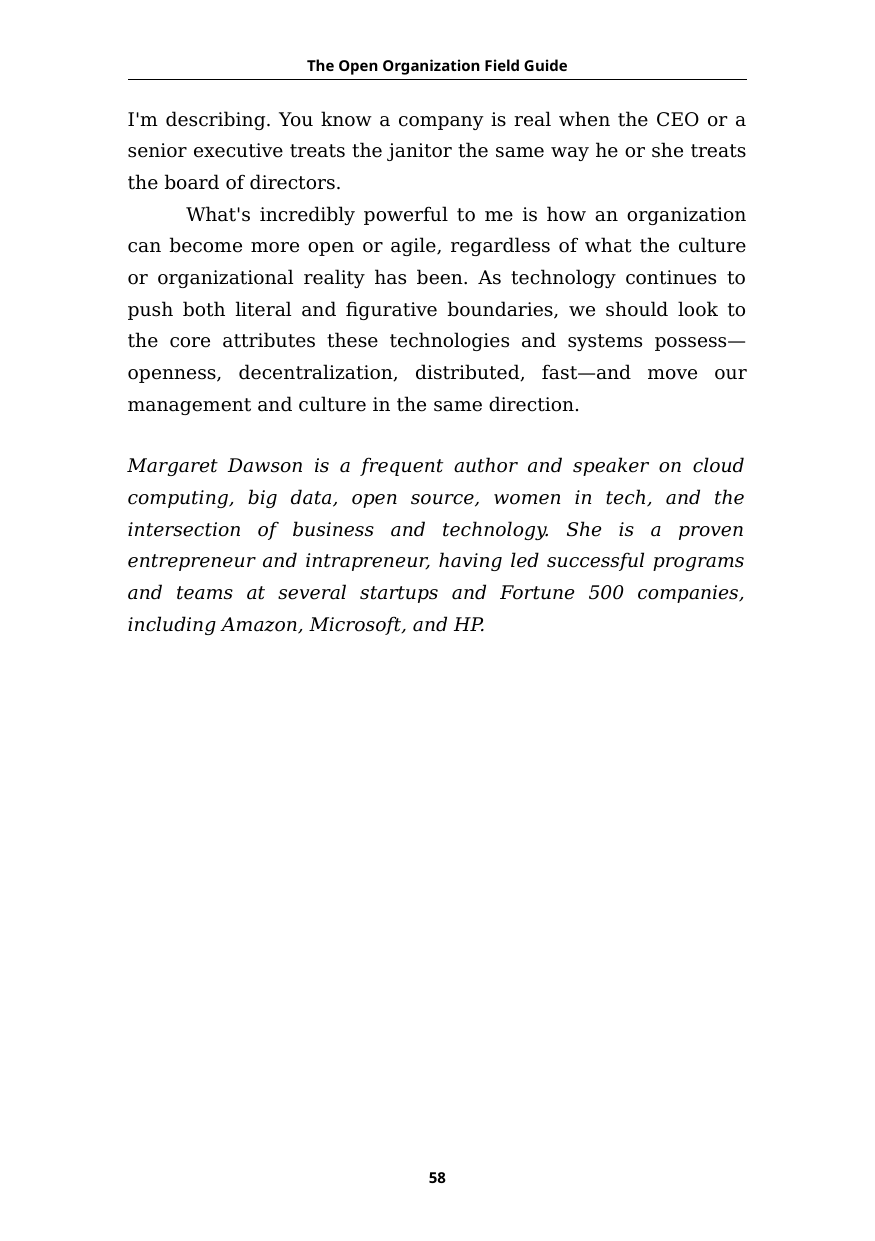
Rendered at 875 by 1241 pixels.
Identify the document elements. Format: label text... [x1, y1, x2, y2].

text I'm describing. You know a company is real when the CEO or a senior executive treats the janitor the same way he or she treats the board of directors. [127, 108, 747, 194]
text What's incredibly powerful to me is how an organization can become more open or agile, regardless of what the culture or organizational reality has been. As technology continues to push both literal and figurative boundaries, we should look to the core attributes these technologies and systems possess—openness, decentralization, distributed, fast—and move our management and culture in the same direction. [127, 203, 747, 415]
text Margaret Dawson is a frequent author and speaker on cloud computing, big data, open source, women in tech, and the intersection of business and technology. She is a proven entrepreneur and intrapreneur, having led successful programs and teams at several startups and Fortune 500 companies, including Amazon, Microsoft, and HP. [127, 455, 747, 635]
